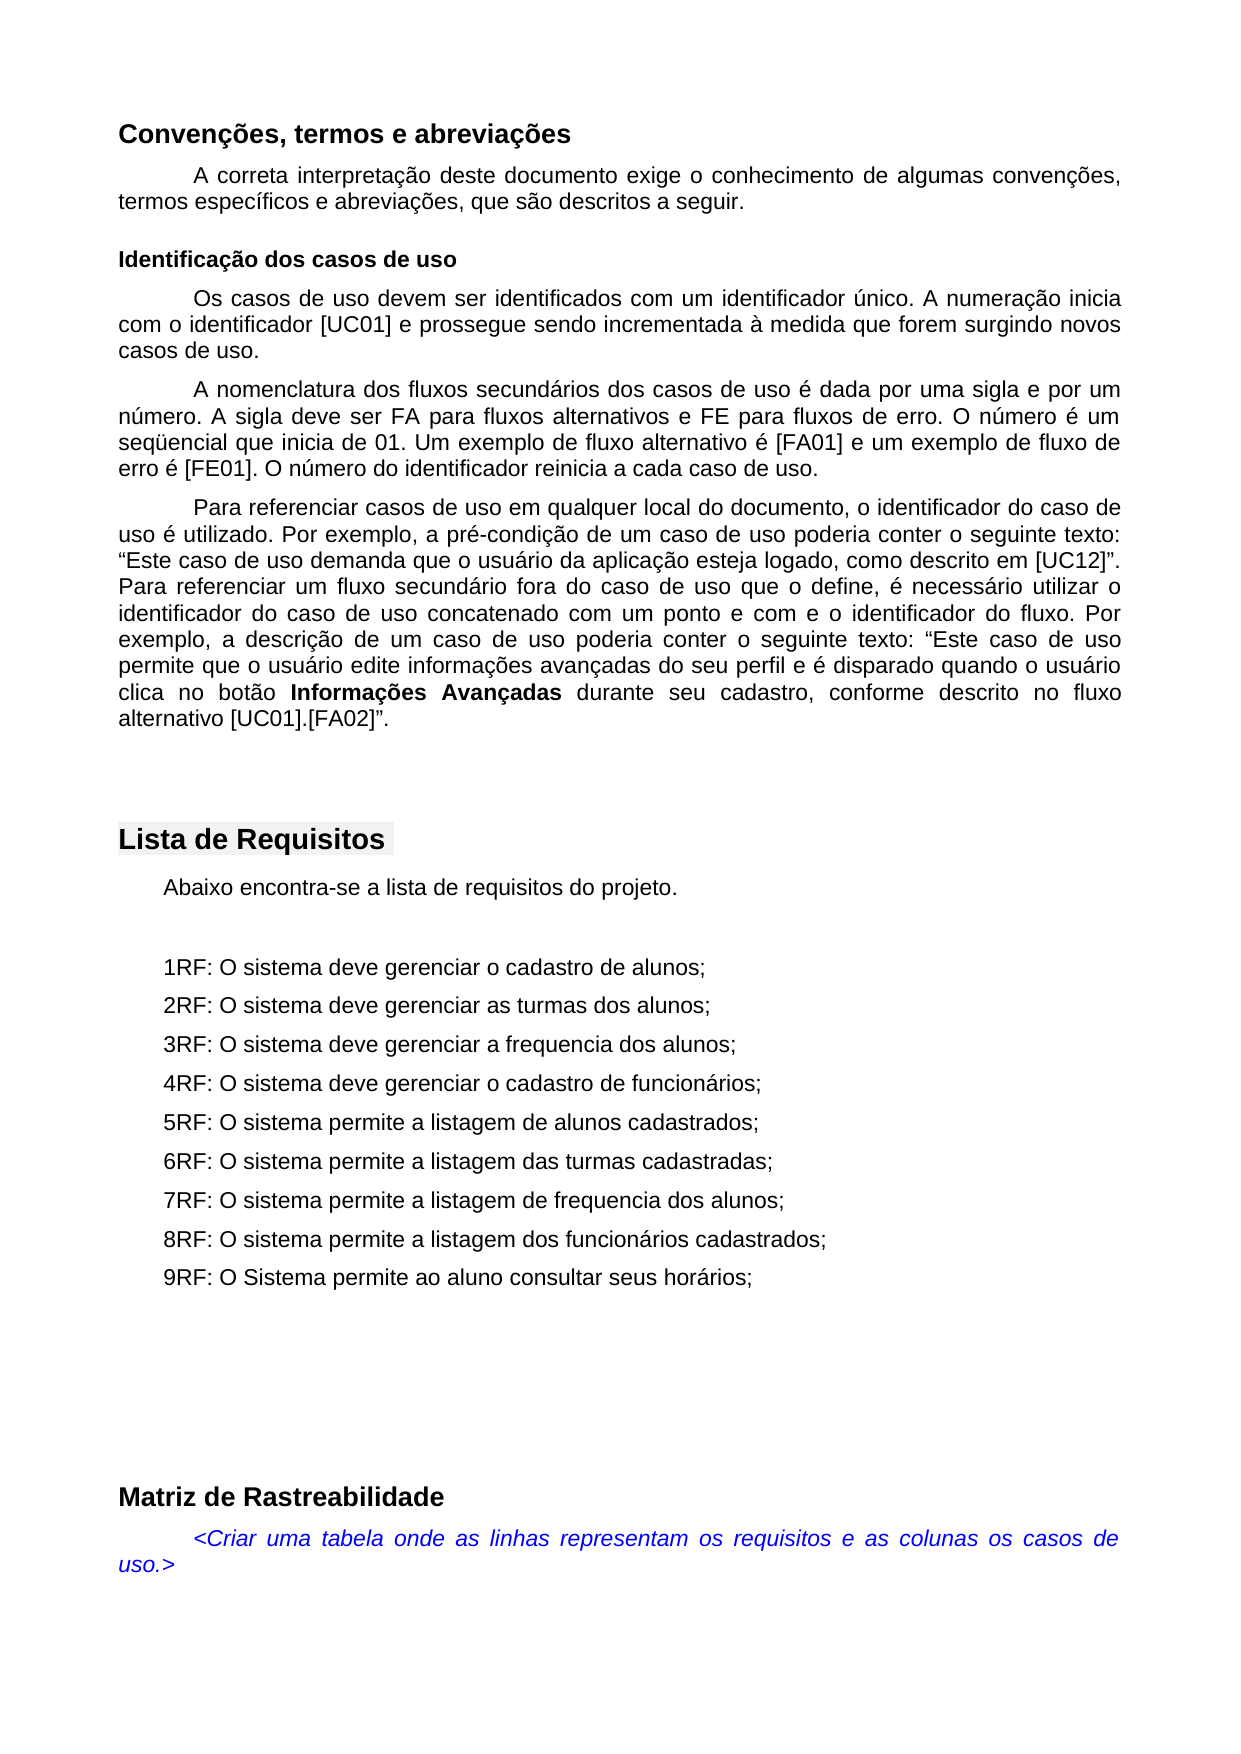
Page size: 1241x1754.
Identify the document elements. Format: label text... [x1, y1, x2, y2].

text 5RF: O sistema permite a listagem de alunos cadastrados; [118, 1109, 1122, 1135]
text Abaixo encontra-se a lista de requisitos do projeto. [118, 874, 1122, 901]
text Matriz de Rastreabilidade [118, 1481, 1122, 1512]
text A correta interpretação deste documento exige o conhecimento de algumas convenções, termos específicos e abreviações, que são descritos a seguir. [118, 162, 1122, 214]
text 6RF: O sistema permite a listagem das turmas cadastradas; [118, 1148, 1122, 1174]
text A nomenclatura dos fluxos secundários dos casos de uso é dada por uma sigla e por um número. A sigla deve ser FA para fluxos alternativos e FE para fluxos de erro. O número é um seqüencial que inicia de 01. Um exemplo de fluxo alternativo é [FA01] e um exemplo de fluxo de erro é [FE01]. O número do identificador reinicia a cada caso de uso. [118, 376, 1122, 482]
text 9RF: O Sistema permite ao aluno consultar seus horários; [118, 1264, 1122, 1291]
text 8RF: O sistema permite a listagem dos funcionários cadastrados; [118, 1226, 1122, 1252]
text Convenções, termos e abreviações [118, 118, 1122, 149]
text 4RF: O sistema deve gerenciar o cadastro de funcionários; [118, 1070, 1122, 1096]
text 7RF: O sistema permite a listagem de frequencia dos alunos; [118, 1187, 1122, 1213]
text 3RF: O sistema deve gerenciar a frequencia dos alunos; [118, 1031, 1122, 1058]
text 2RF: O sistema deve gerenciar as turmas dos alunos; [118, 992, 1122, 1019]
text <Criar uma tabela onde as linhas representam os requisitos e as colunas os casos de uso.> [118, 1524, 1122, 1577]
text Lista de Requisitos [118, 822, 1122, 855]
text Os casos de uso devem ser identificados com um identificador único. A numeração inicia com o identificador [UC01] e prossegue sendo incrementada à medida que forem surgindo novos casos de uso. [118, 285, 1122, 364]
text Identificação dos casos de uso [118, 246, 1122, 272]
text Para referenciar casos de uso em qualquer local do documento, o identificador do caso de uso é utilizado. Por exemplo, a pré-condição de um caso de uso poderia conter o seguinte texto: “Este caso de uso demanda que o usuário da aplicação esteja logado, como descrito em [UC12]”. Para referenciar um fluxo secundário fora do caso de uso que o define, é necessário utilizar o identificador do caso de uso concatenado com um ponto e com e o identificador do fluxo. Por exemplo, a descrição de um caso de uso poderia conter o seguinte texto: “Este caso de uso permite que o usuário edite informações avançadas do seu perfil e é disparado quando o usuário clica no botão Informações Avançadas durante seu cadastro, conforme descrito no fluxo alternativo [UC01].[FA02]”. [118, 494, 1122, 731]
text 1RF: O sistema deve gerenciar o cadastro de alunos; [118, 953, 1122, 980]
